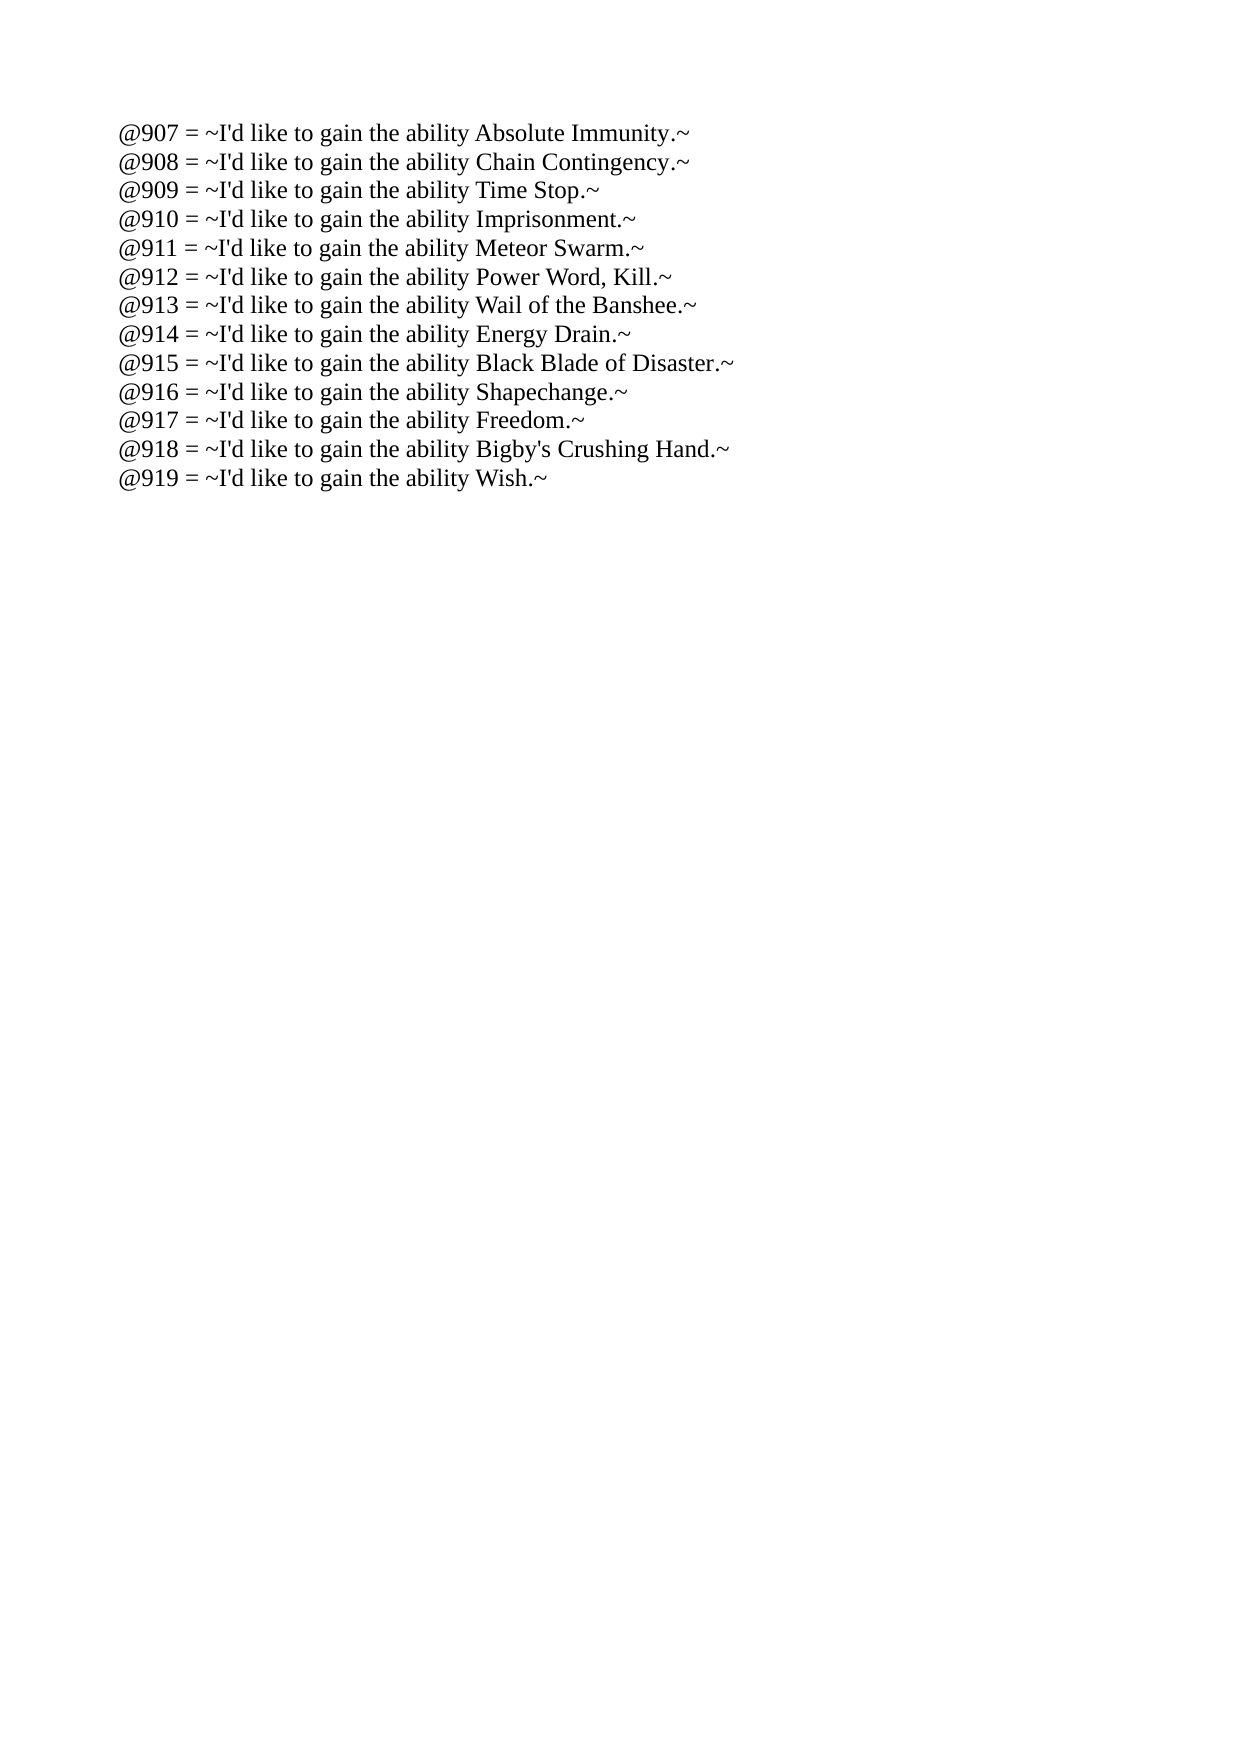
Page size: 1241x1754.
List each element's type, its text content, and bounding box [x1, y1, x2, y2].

text @911 = ~I'd like to gain the ability Meteor Swarm.~ [118, 233, 1122, 262]
text @914 = ~I'd like to gain the ability Energy Drain.~ [118, 319, 1122, 348]
text @907 = ~I'd like to gain the ability Absolute Immunity.~ [118, 118, 1122, 147]
text @915 = ~I'd like to gain the ability Black Blade of Disaster.~ [118, 348, 1122, 377]
list @919 = ~I'd like to gain the ability Wish.~ [118, 463, 1122, 492]
text @912 = ~I'd like to gain the ability Power Word, Kill.~ [118, 262, 1122, 291]
text @910 = ~I'd like to gain the ability Imprisonment.~ [118, 204, 1122, 233]
text @913 = ~I'd like to gain the ability Wail of the Banshee.~ [118, 291, 1122, 319]
text @909 = ~I'd like to gain the ability Time Stop.~ [118, 176, 1122, 204]
text @916 = ~I'd like to gain the ability Shapechange.~ [118, 377, 1122, 406]
text @918 = ~I'd like to gain the ability Bigby's Crushing Hand.~ [118, 434, 1122, 463]
text @917 = ~I'd like to gain the ability Freedom.~ [118, 406, 1122, 434]
text @908 = ~I'd like to gain the ability Chain Contingency.~ [118, 147, 1122, 176]
